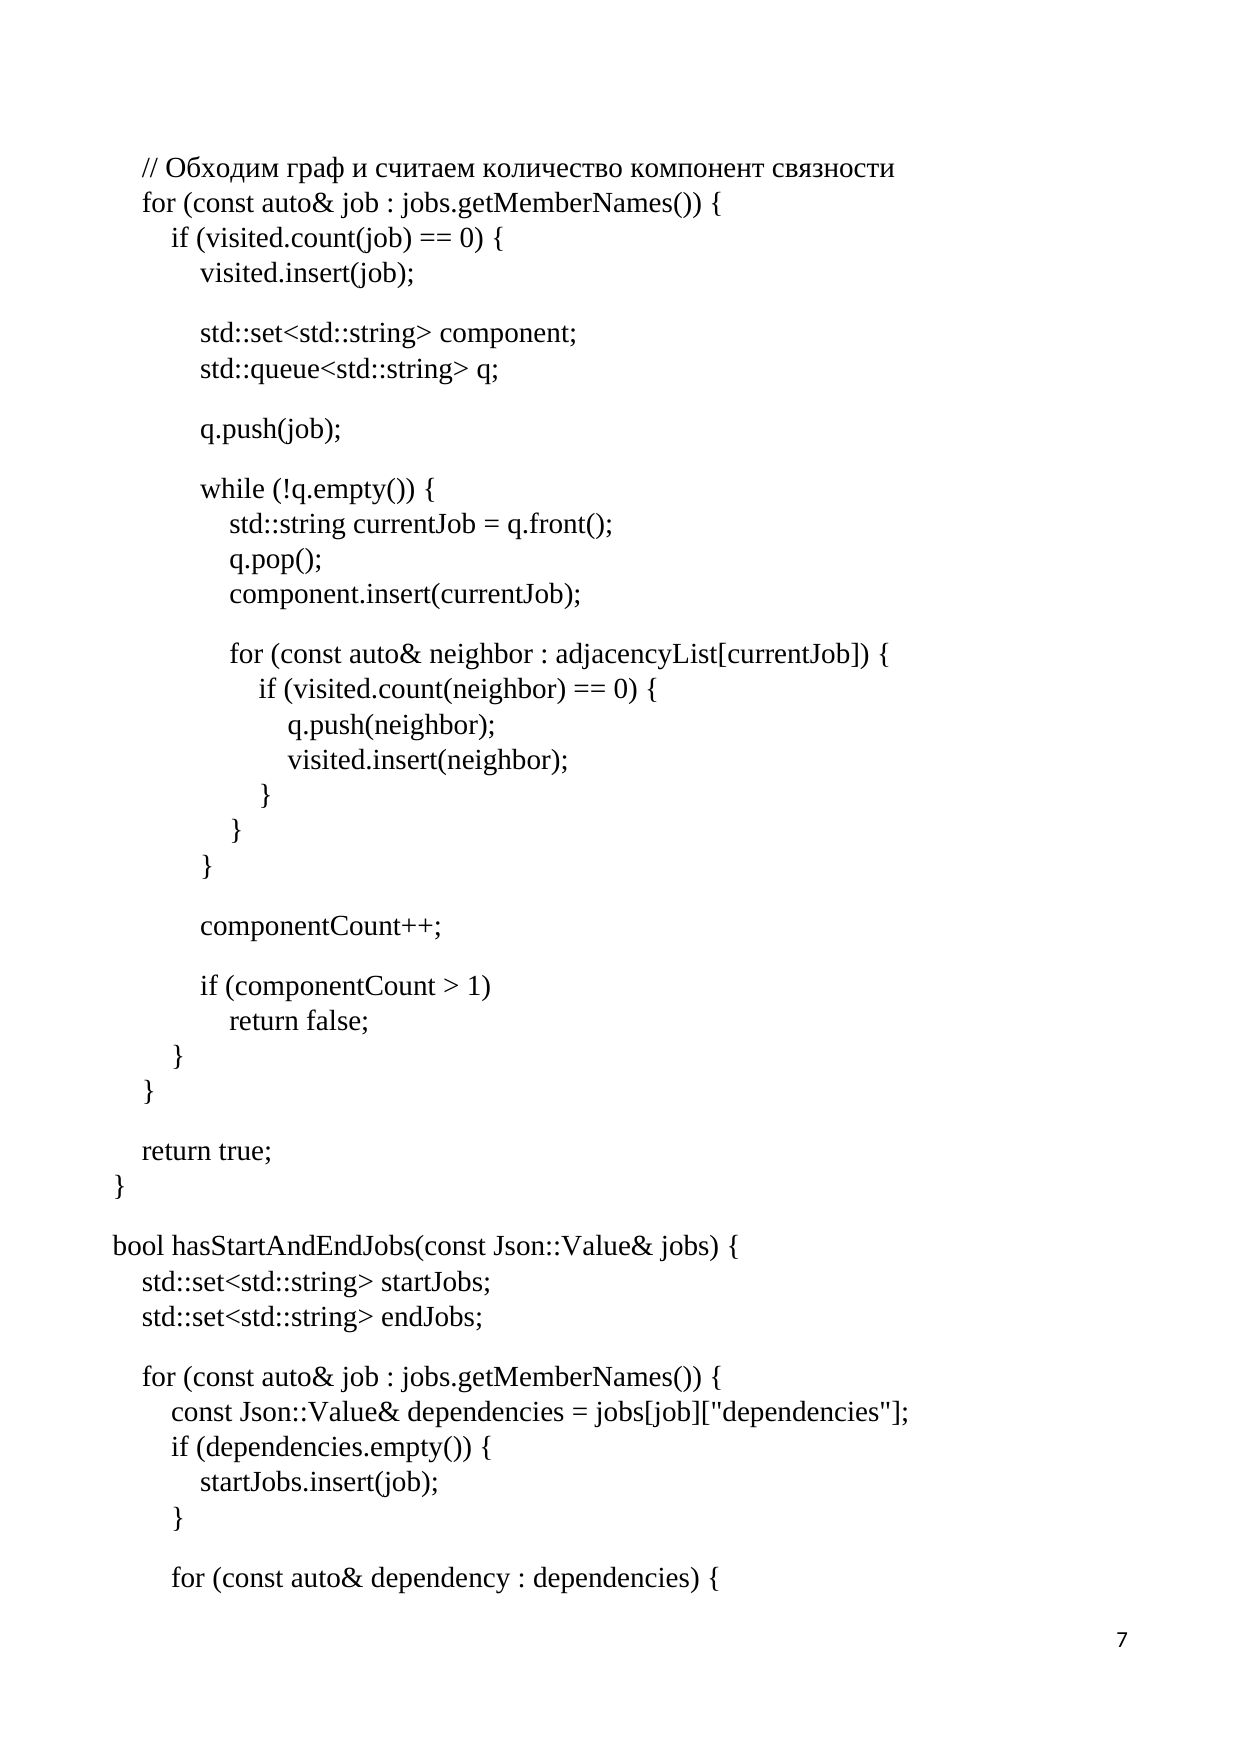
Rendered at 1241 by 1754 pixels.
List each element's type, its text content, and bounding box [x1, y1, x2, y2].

text std::set<std::string> component; [112, 316, 1128, 349]
text } [112, 777, 1128, 811]
text if (dependencies.empty()) { [112, 1429, 1128, 1463]
text q.push(job); [112, 411, 1128, 444]
text // Обходим граф и считаем количество компонент связности [112, 150, 1128, 183]
text } [112, 1073, 1128, 1107]
text return true; [112, 1133, 1128, 1167]
text visited.insert(job); [112, 256, 1128, 289]
text } [112, 1500, 1128, 1533]
text } [112, 848, 1128, 881]
text } [112, 812, 1128, 846]
text for (const auto& neighbor : adjacencyList[currentJob]) { [112, 636, 1128, 670]
text componentCount++; [112, 908, 1128, 941]
text return false; [112, 1003, 1128, 1036]
text std::set<std::string> startJobs; [112, 1264, 1128, 1297]
text for (const auto& job : jobs.getMemberNames()) { [112, 1359, 1128, 1392]
text if (visited.count(job) == 0) { [112, 220, 1128, 254]
text std::string currentJob = q.front(); [112, 506, 1128, 539]
text component.insert(currentJob); [112, 576, 1128, 610]
text visited.insert(neighbor); [112, 742, 1128, 776]
text std::set<std::string> endJobs; [112, 1299, 1128, 1332]
text if (componentCount > 1) [112, 968, 1128, 1001]
text q.push(neighbor); [112, 707, 1128, 740]
text std::queue<std::string> q; [112, 351, 1128, 384]
text for (const auto& job : jobs.getMemberNames()) { [112, 185, 1128, 219]
text const Json::Value& dependencies = jobs[job]["dependencies"]; [112, 1394, 1128, 1428]
text if (visited.count(neighbor) == 0) { [112, 672, 1128, 705]
text } [112, 1168, 1128, 1202]
text while (!q.empty()) { [112, 471, 1128, 504]
text for (const auto& dependency : dependencies) { [112, 1560, 1128, 1593]
text bool hasStartAndEndJobs(const Json::Value& jobs) { [112, 1228, 1128, 1262]
text } [112, 1038, 1128, 1072]
text q.pop(); [112, 541, 1128, 575]
text startJobs.insert(job); [112, 1464, 1128, 1498]
